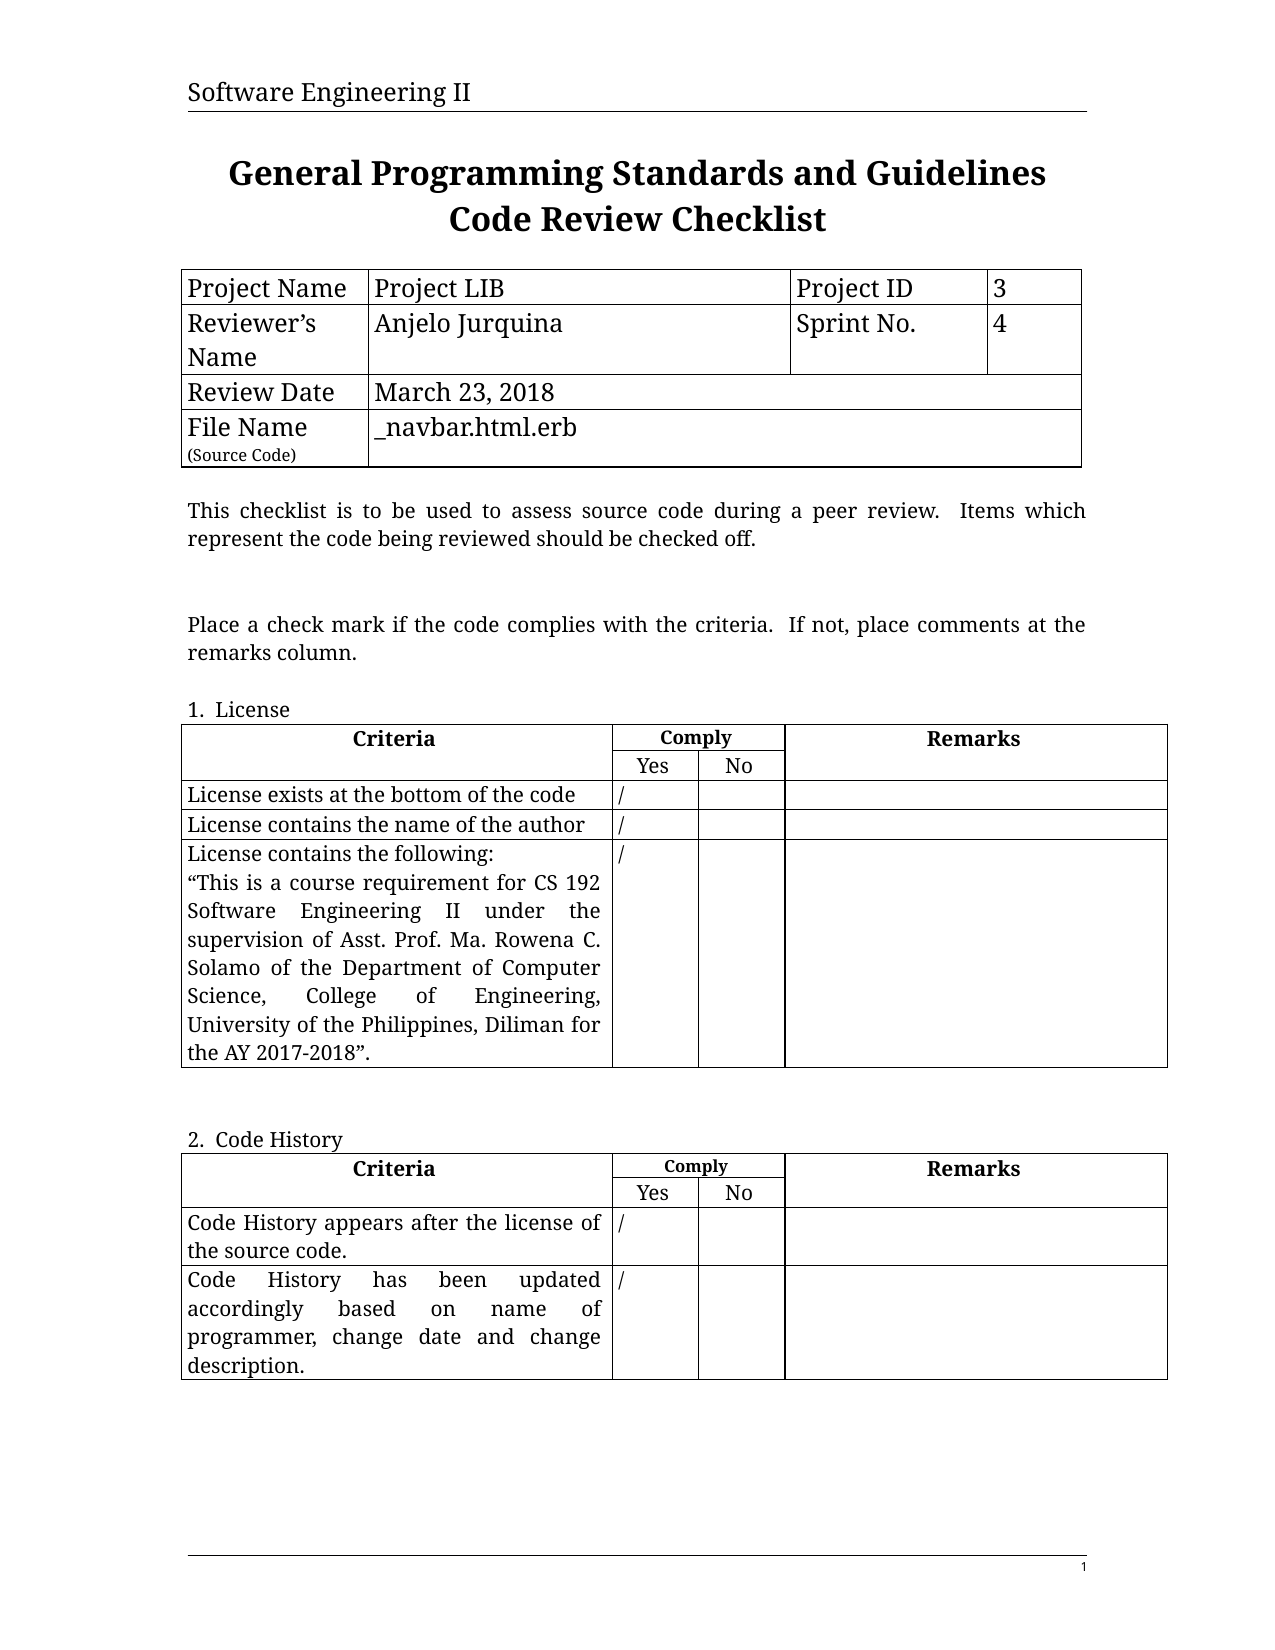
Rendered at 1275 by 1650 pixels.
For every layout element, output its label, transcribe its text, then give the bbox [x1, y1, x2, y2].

table_cell Review Date [182, 375, 368, 409]
table_cell [699, 810, 784, 838]
table_cell / [613, 840, 698, 1067]
table_header Project ID [791, 270, 987, 304]
table_cell File Name (Source Code) [182, 410, 368, 466]
table_cell [786, 1266, 1167, 1379]
table_cell [786, 781, 1167, 809]
text General Programming Standards and Guidelines Code Review Checklist [187, 150, 1087, 241]
table_cell March 23, 2018 [369, 375, 1081, 409]
table_cell _navbar.html.erb [369, 410, 1081, 466]
text 1. License [187, 695, 1087, 723]
table_header Comply [613, 725, 784, 750]
table_cell / [613, 810, 698, 838]
table_cell License contains the following: “This is a course requirement for CS 192 Software Engineering II under the supervision of Asst. Prof. Ma. Rowena C. Solamo of the Department of Computer Science, College of Engineering, University of the Philippines, Diliman for the AY 2017-2018”. [182, 840, 612, 1067]
table_cell Sprint No. [791, 305, 987, 373]
table_cell 4 [988, 305, 1081, 373]
table_cell [699, 1208, 784, 1264]
table_cell Code History has been updated accordingly based on name of programmer, change date and change description. [182, 1266, 612, 1379]
table_cell No [699, 1178, 784, 1207]
table_cell [699, 840, 784, 1067]
table_cell License exists at the bottom of the code [182, 781, 612, 809]
table_cell No [699, 751, 784, 779]
table_cell Code History appears after the license of the source code. [182, 1208, 612, 1264]
table_cell [699, 1266, 784, 1379]
text This checklist is to be used to assess source code during a peer review. Items which represent the code being reviewed should be checked off. [187, 496, 1087, 553]
table_header Project LIB [369, 270, 790, 304]
table_cell License contains the name of the author [182, 810, 612, 838]
table_cell [699, 781, 784, 809]
table_header Criteria [182, 1154, 612, 1207]
table_cell Anjelo Jurquina [369, 305, 790, 373]
table_header Criteria [182, 725, 612, 779]
table_cell [786, 840, 1167, 1067]
table_cell Yes [613, 751, 698, 779]
table_header Remarks [786, 725, 1167, 779]
table_cell [786, 810, 1167, 838]
table_cell / [613, 1266, 698, 1379]
table_cell / [613, 781, 698, 809]
table_header Project Name [182, 270, 368, 304]
text 2. Code History [187, 1125, 1087, 1153]
table_cell Reviewer’s Name [182, 305, 368, 373]
text Place a check mark if the code complies with the criteria. If not, place comments at the remarks column. [187, 610, 1087, 667]
table_header 3 [988, 270, 1081, 304]
table_header Comply [613, 1154, 784, 1177]
table_cell Yes [613, 1178, 698, 1207]
table_header Remarks [786, 1154, 1167, 1207]
table_cell / [613, 1208, 698, 1264]
table_cell [786, 1208, 1167, 1264]
